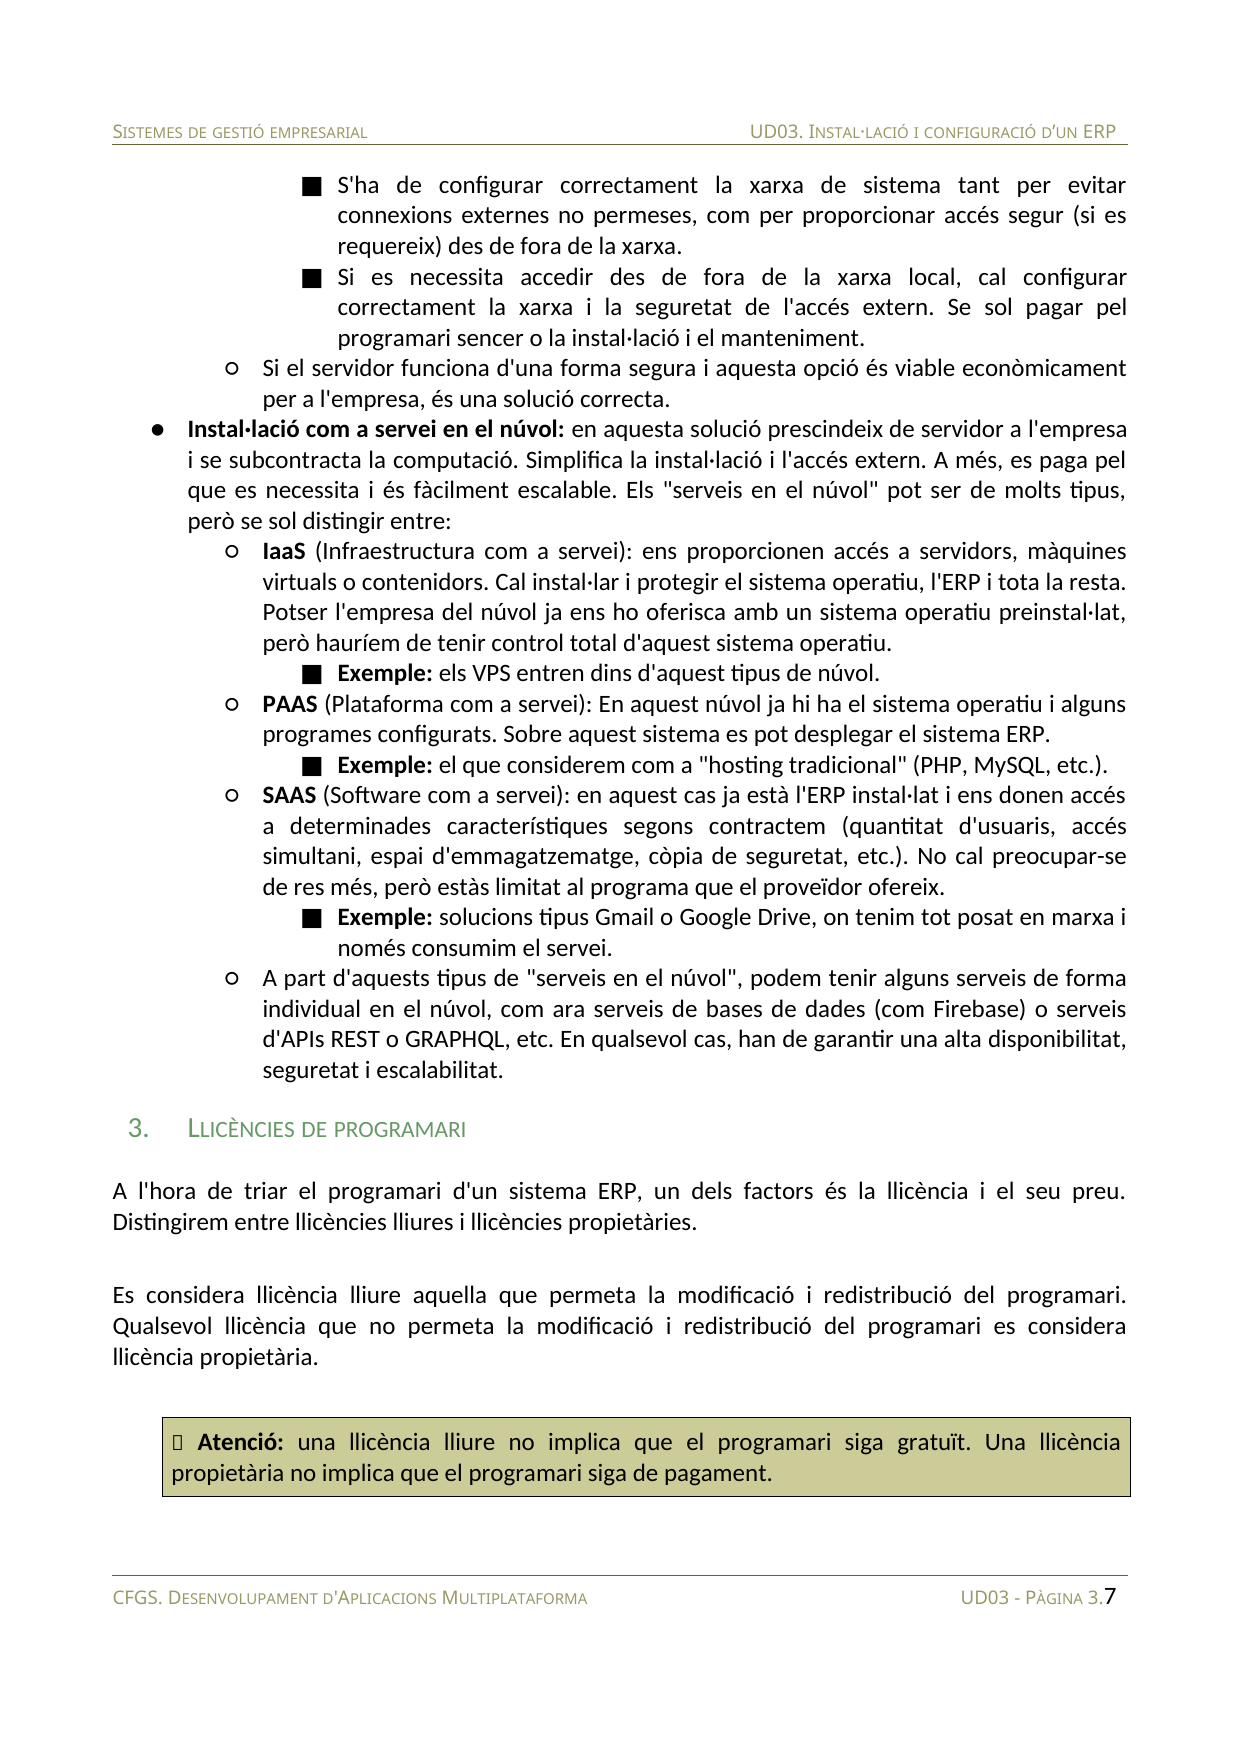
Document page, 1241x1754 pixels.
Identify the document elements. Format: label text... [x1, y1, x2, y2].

list SAAS (Software com a servei): en aquest cas ja està l'ERP instal·lat i ens donen accés a determinades característiques segons contractem (quantitat d'usuaris, accés simultani, espai d'emmagatzematge, còpia de seguretat, etc.). No cal preocupar-se de res més, però estàs limitat al programa que el proveïdor ofereix. [225, 779, 1128, 902]
subtitle Llicències de programari [150, 1109, 1128, 1145]
text Es considera llicència lliure aquella que permeta la modificació i redistribució del programari. Qualsevol llicència que no permeta la modificació i redistribució del programari es considera llicència propietària. [112, 1280, 1128, 1371]
text ❕ Atenció: una llicència lliure no implica que el programari siga gratuït. Una llicència propietària no implica que el programari siga de pagament. [163, 1418, 1130, 1496]
list Si el servidor funciona d'una forma segura i aquesta opció és viable econòmicament per a l'empresa, és una solució correcta. [225, 352, 1128, 413]
list S'ha de configurar correctament la xarxa de sistema tant per evitar connexions externes no permeses, com per proporcionar accés segur (si es requereix) des de fora de la xarxa. [300, 169, 1128, 261]
list Instal·lació com a servei en el núvol: en aquesta solució prescindeix de servidor a l'empresa i se subcontracta la computació. Simplifica la instal·lació i l'accés extern. A més, es paga pel que es necessita i és fàcilment escalable. Els "serveis en el núvol" pot ser de molts tipus, però se sol distingir entre: [150, 413, 1128, 535]
text A l'hora de triar el programari d'un sistema ERP, un dels factors és la llicència i el seu preu. Distingirem entre llicències lliures i llicències propietàries. [112, 1175, 1128, 1236]
list IaaS (Infraestructura com a servei): ens proporcionen accés a servidors, màquines virtuals o contenidors. Cal instal·lar i protegir el sistema operatiu, l'ERP i tota la resta. Potser l'empresa del núvol ja ens ho oferisca amb un sistema operatiu preinstal·lat, però hauríem de tenir control total d'aquest sistema operatiu. [225, 535, 1128, 657]
list Exemple: els VPS entren dins d'aquest tipus de núvol. [300, 657, 1128, 688]
list Exemple: el que considerem com a "hosting tradicional" (PHP, MySQL, etc.). [300, 749, 1128, 779]
list Exemple: solucions tipus Gmail o Google Drive, on tenim tot posat en marxa i només consumim el servei. [300, 902, 1128, 963]
list PAAS (Plataforma com a servei): En aquest núvol ja hi ha el sistema operatiu i alguns programes configurats. Sobre aquest sistema es pot desplegar el sistema ERP. [225, 688, 1128, 749]
list Si es necessita accedir des de fora de la xarxa local, cal configurar correctament la xarxa i la seguretat de l'accés extern. Se sol pagar pel programari sencer o la instal·lació i el manteniment. [300, 261, 1128, 352]
list A part d'aquests tipus de "serveis en el núvol", podem tenir alguns serveis de forma individual en el núvol, com ara serveis de bases de dades (com Firebase) o serveis d'APIs REST o GRAPHQL, etc. En qualsevol cas, han de garantir una alta disponibilitat, seguretat i escalabilitat. [225, 963, 1128, 1085]
